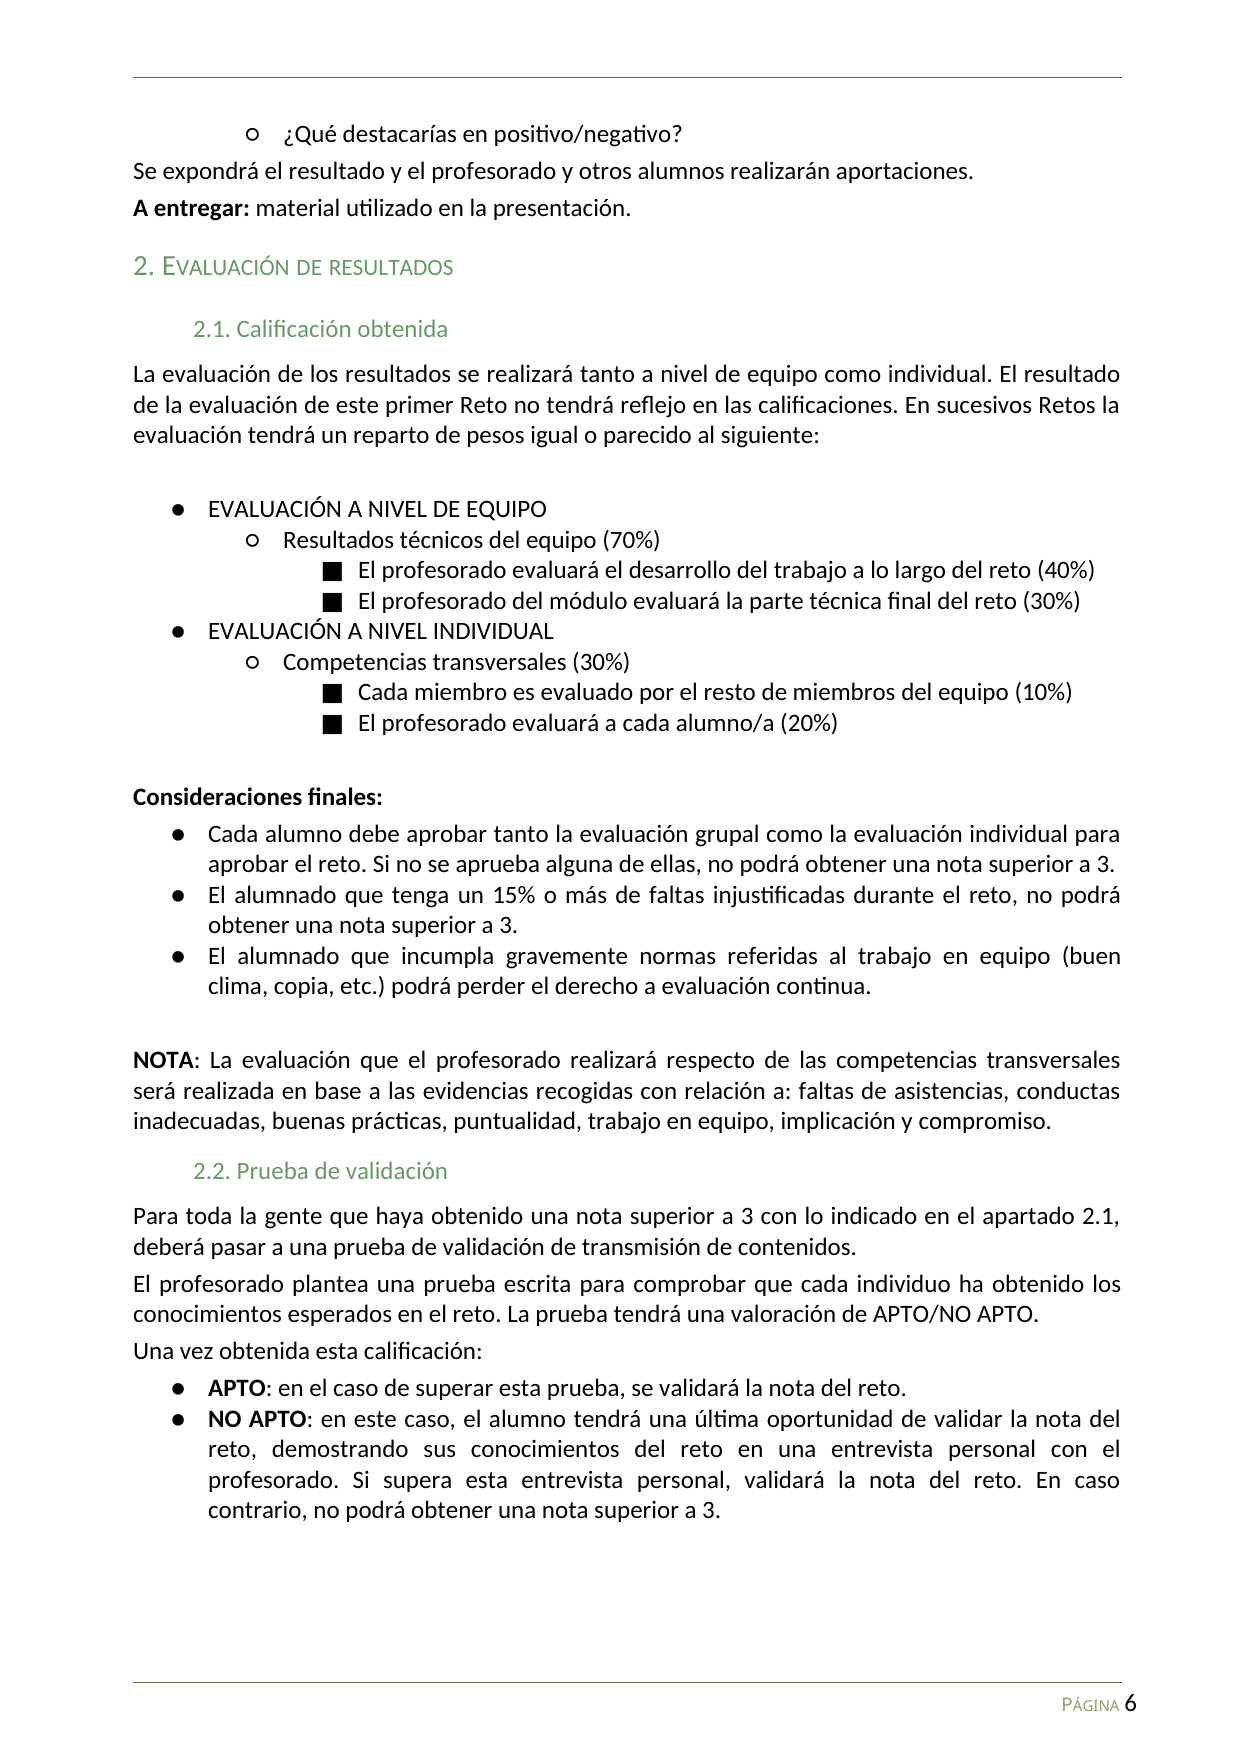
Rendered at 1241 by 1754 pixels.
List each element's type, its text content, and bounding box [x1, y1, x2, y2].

subtitle 2.2. Prueba de validación [193, 1155, 1122, 1185]
text La evaluación de los resultados se realizará tanto a nivel de equipo como individual. El resultado de la evaluación de este primer Reto no tendrá reflejo en las calificaciones. En sucesivos Retos la evaluación tendrá un reparto de pesos igual o parecido al siguiente: [133, 358, 1122, 450]
list El alumnado que incumpla gravemente normas referidas al trabajo en equipo (buen clima, copia, etc.) podrá perder el derecho a evaluación continua. [170, 940, 1122, 1001]
text Se expondrá el resultado y el profesorado y otros alumnos realizarán aportaciones. [133, 155, 1122, 186]
list EVALUACIÓN A NIVEL INDIVIDUAL [170, 615, 1122, 646]
list NO APTO: en este caso, el alumno tendrá una última oportunidad de validar la nota del reto, demostrando sus conocimientos del reto en una entrevista personal con el profesorado. Si supera esta entrevista personal, validará la nota del reto. En caso contrario, no podrá obtener una nota superior a 3. [170, 1403, 1122, 1525]
list El alumnado que tenga un 15% o más de faltas injustificadas durante el reto, no podrá obtener una nota superior a 3. [170, 879, 1122, 940]
list APTO: en el caso de superar esta prueba, se validará la nota del reto. [170, 1372, 1122, 1403]
text Para toda la gente que haya obtenido una nota superior a 3 con lo indicado en el apartado 2.1, deberá pasar a una prueba de validación de transmisión de contenidos. [133, 1200, 1122, 1261]
list Cada miembro es evaluado por el resto de miembros del equipo (10%) [320, 676, 1122, 707]
list Resultados técnicos del equipo (70%) [245, 524, 1122, 554]
text Una vez obtenida esta calificación: [133, 1335, 1122, 1366]
text Consideraciones finales: [133, 781, 1122, 811]
list Cada alumno debe aprobar tanto la evaluación grupal como la evaluación individual para aprobar el reto. Si no se aprueba alguna de ellas, no podrá obtener una nota superior a 3. [170, 818, 1122, 879]
list El profesorado del módulo evaluará la parte técnica final del reto (30%) [320, 585, 1122, 615]
text NOTA: La evaluación que el profesorado realizará respecto de las competencias transversales será realizada en base a las evidencias recogidas con relación a: faltas de asistencias, conductas inadecuadas, buenas prácticas, puntualidad, trabajo en equipo, implicación y compromiso. [133, 1044, 1122, 1136]
list Competencias transversales (30%) [245, 646, 1122, 676]
subtitle 2.1. Calificación obtenida [193, 313, 1122, 343]
list ¿Qué destacarías en positivo/negativo? [245, 118, 1122, 148]
text A entregar: material utilizado en la presentación. [133, 192, 1122, 222]
list EVALUACIÓN A NIVEL DE EQUIPO [170, 493, 1122, 524]
list El profesorado evaluará a cada alumno/a (20%) [320, 707, 1122, 737]
text El profesorado plantea una prueba escrita para comprobar que cada individuo ha obtenido los conocimientos esperados en el reto. La prueba tendrá una valoración de APTO/NO APTO. [133, 1268, 1122, 1329]
list El profesorado evaluará el desarrollo del trabajo a lo largo del reto (40%) [320, 554, 1122, 585]
subtitle 2. Evaluación de resultados [133, 247, 1122, 283]
